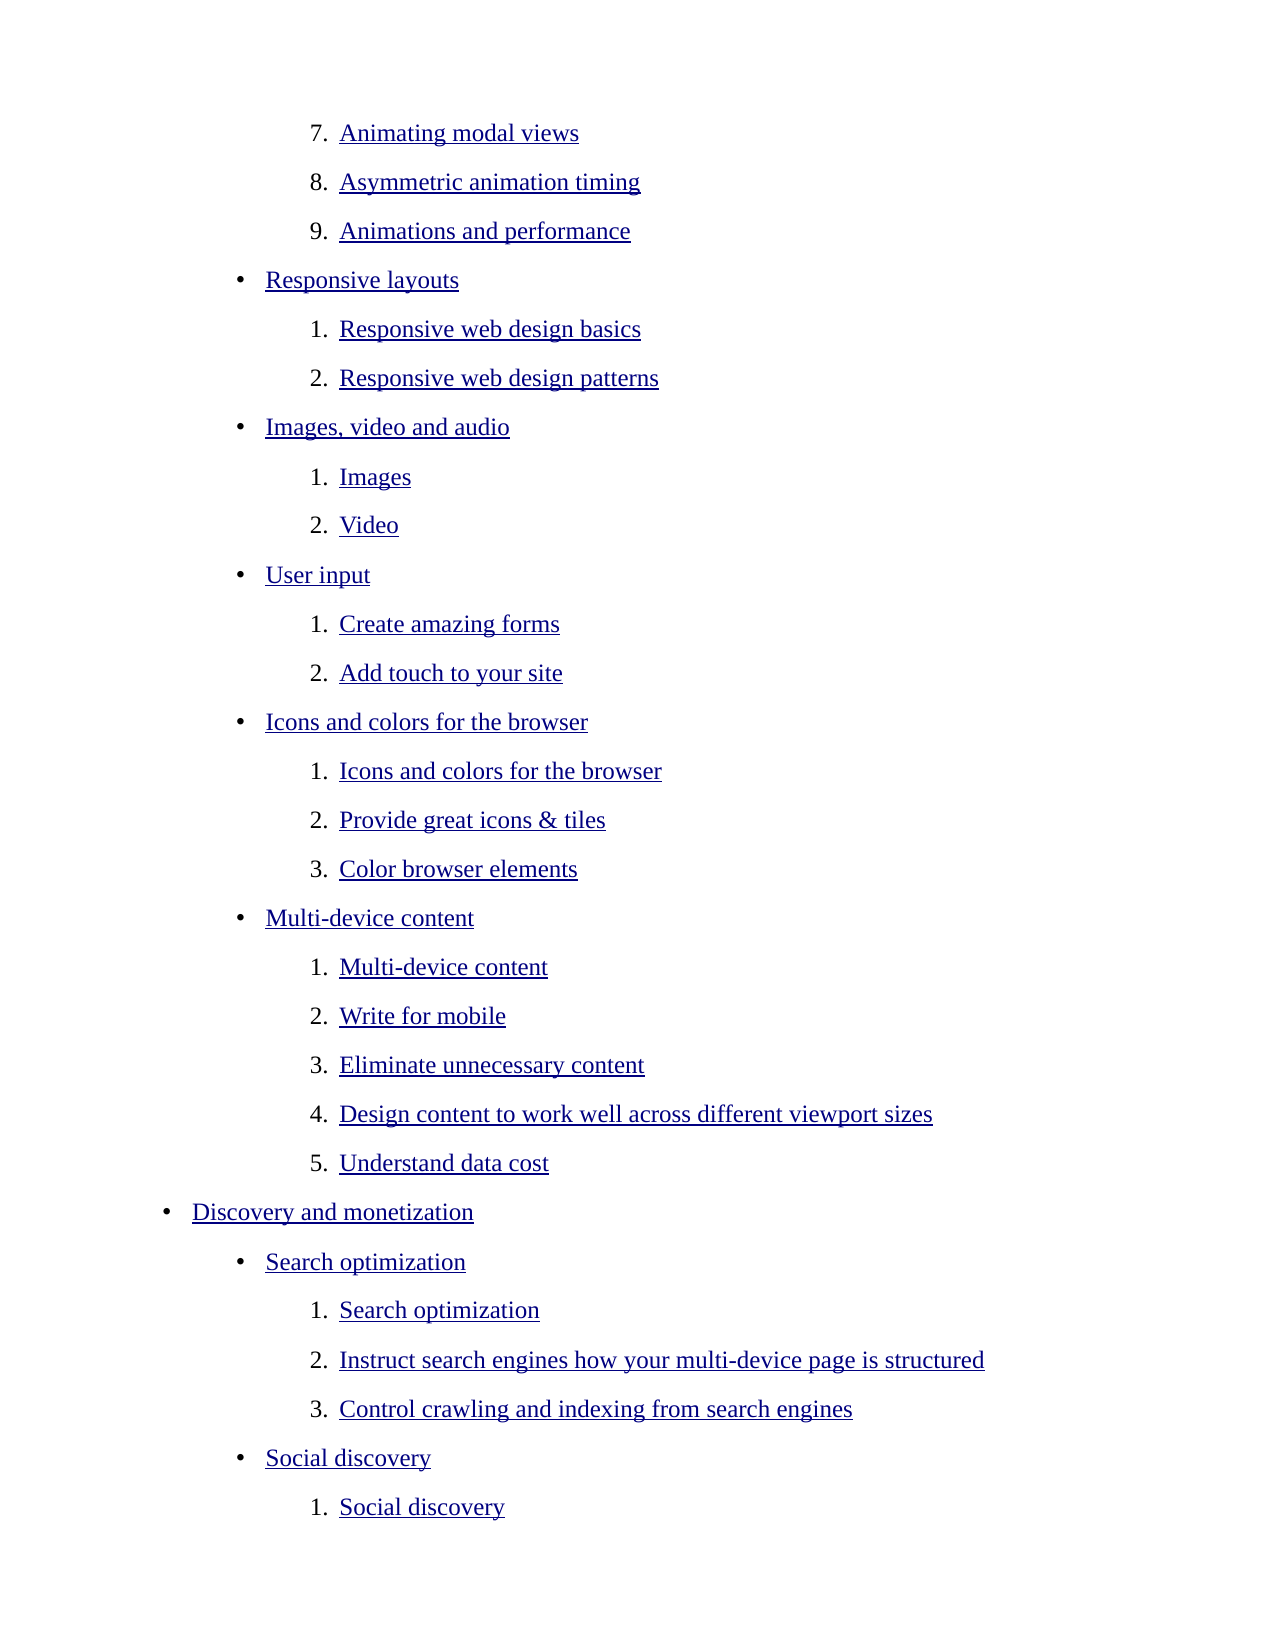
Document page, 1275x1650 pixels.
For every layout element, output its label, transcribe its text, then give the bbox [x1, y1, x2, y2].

list Animating modal views [309, 118, 1157, 147]
list Icons and colors for the browser [309, 756, 1157, 785]
list Design content to work well across different viewport sizes [309, 1099, 1157, 1128]
list Search optimization [236, 1247, 1157, 1275]
list Create amazing forms [309, 609, 1157, 637]
list Animations and performance [309, 216, 1157, 245]
list Images, video and audio [236, 412, 1157, 441]
list Multi-device content [309, 952, 1157, 981]
list Social discovery [309, 1492, 1157, 1521]
list Icons and colors for the browser [236, 707, 1157, 736]
list Social discovery [236, 1443, 1157, 1472]
list Images [309, 462, 1157, 490]
list Responsive web design basics [309, 314, 1157, 343]
list Discovery and monetization [162, 1197, 1157, 1226]
list User input [236, 560, 1157, 588]
list Color browser elements [309, 854, 1157, 883]
list Control crawling and indexing from search engines [309, 1394, 1157, 1422]
list Responsive layouts [236, 265, 1157, 294]
list Add touch to your site [309, 658, 1157, 687]
list Asymmetric animation timing [309, 167, 1157, 196]
list Understand data cost [309, 1148, 1157, 1177]
list Provide great icons & tiles [309, 805, 1157, 834]
list Write for mobile [309, 1001, 1157, 1030]
list Multi-device content [236, 903, 1157, 932]
list Instruct search engines how your multi-device page is structured [309, 1345, 1157, 1373]
list Eliminate unnecessary content [309, 1050, 1157, 1079]
list Responsive web design patterns [309, 363, 1157, 392]
list Video [309, 511, 1157, 539]
list Search optimization [309, 1296, 1157, 1324]
